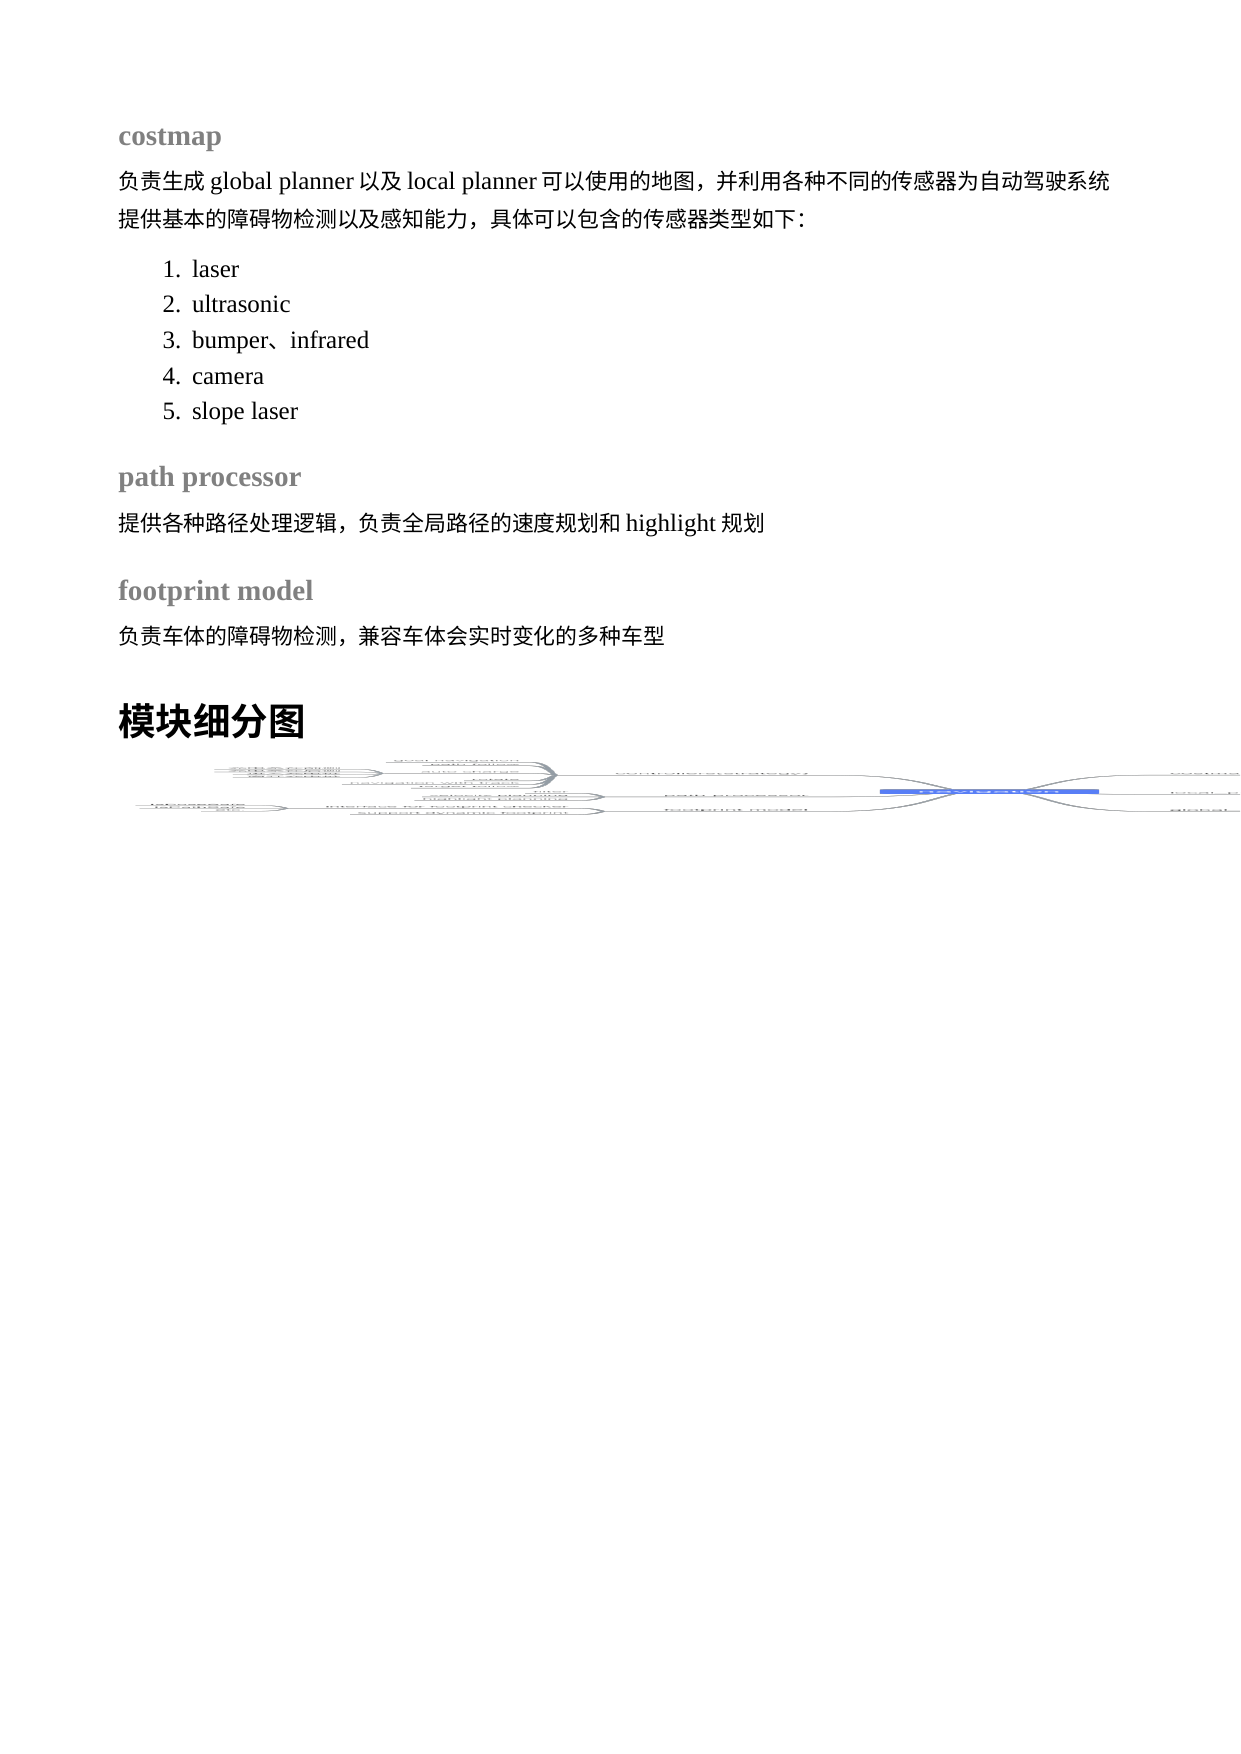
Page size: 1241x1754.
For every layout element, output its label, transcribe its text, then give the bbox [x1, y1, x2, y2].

subtitle footprint model [118, 573, 1122, 606]
list ultrasonic [162, 289, 1122, 318]
list camera [162, 361, 1122, 390]
list slope laser [162, 396, 1122, 425]
subtitle costmap [118, 118, 1122, 152]
picture [118, 758, 1241, 818]
list bumper、infrared [162, 323, 1122, 355]
text 负责生成global planner以及local planner可以使用的地图，并利用各种不同的传感器为自动驾驶系统提供基本的障碍物检测以及感知能力，具体可以包含的传感器类型如下： [118, 164, 1122, 234]
subtitle path processor [118, 459, 1122, 493]
text 提供各种路径处理逻辑，负责全局路径的速度规划和highlight规划 [118, 506, 1122, 537]
subtitle 模块细分图 [118, 692, 1122, 746]
list laser [162, 254, 1122, 283]
text 负责车体的障碍物检测，兼容车体会实时变化的多种车型 [118, 619, 1122, 650]
